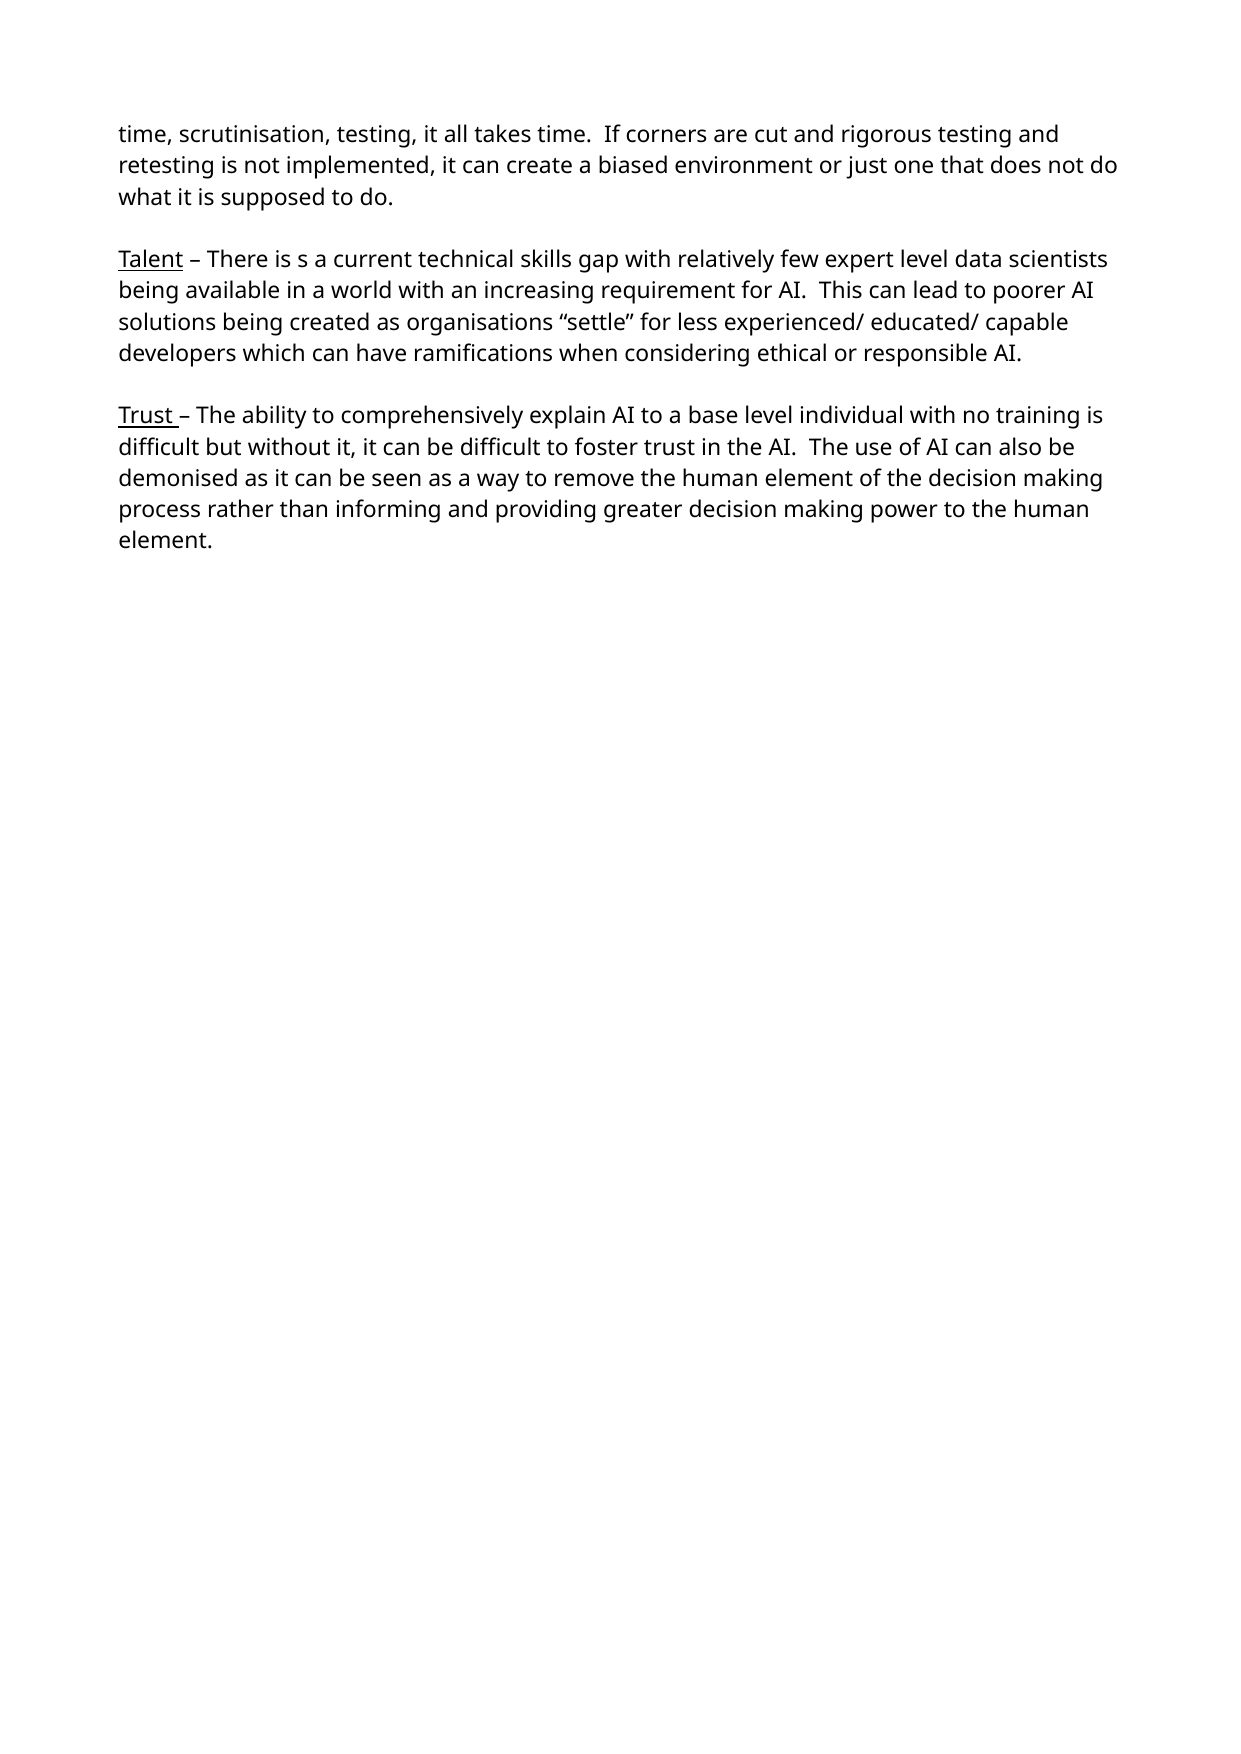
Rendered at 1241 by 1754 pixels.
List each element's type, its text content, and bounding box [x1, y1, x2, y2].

text Trust – The ability to comprehensively explain AI to a base level individual with no training is difficult but without it, it can be difficult to foster trust in the AI. The use of AI can also be demonised as it can be seen as a way to remove the human element of the decision making process rather than informing and providing greater decision making power to the human element. [118, 399, 1122, 556]
text time, scrutinisation, testing, it all takes time. If corners are cut and rigorous testing and retesting is not implemented, it can create a biased environment or just one that does not do what it is supposed to do. [118, 118, 1122, 212]
text Talent – There is s a current technical skills gap with relatively few expert level data scientists being available in a world with an increasing requirement for AI. This can lead to poorer AI solutions being created as organisations “settle” for less experienced/ educated/ capable developers which can have ramifications when considering ethical or responsible AI. [118, 243, 1122, 368]
